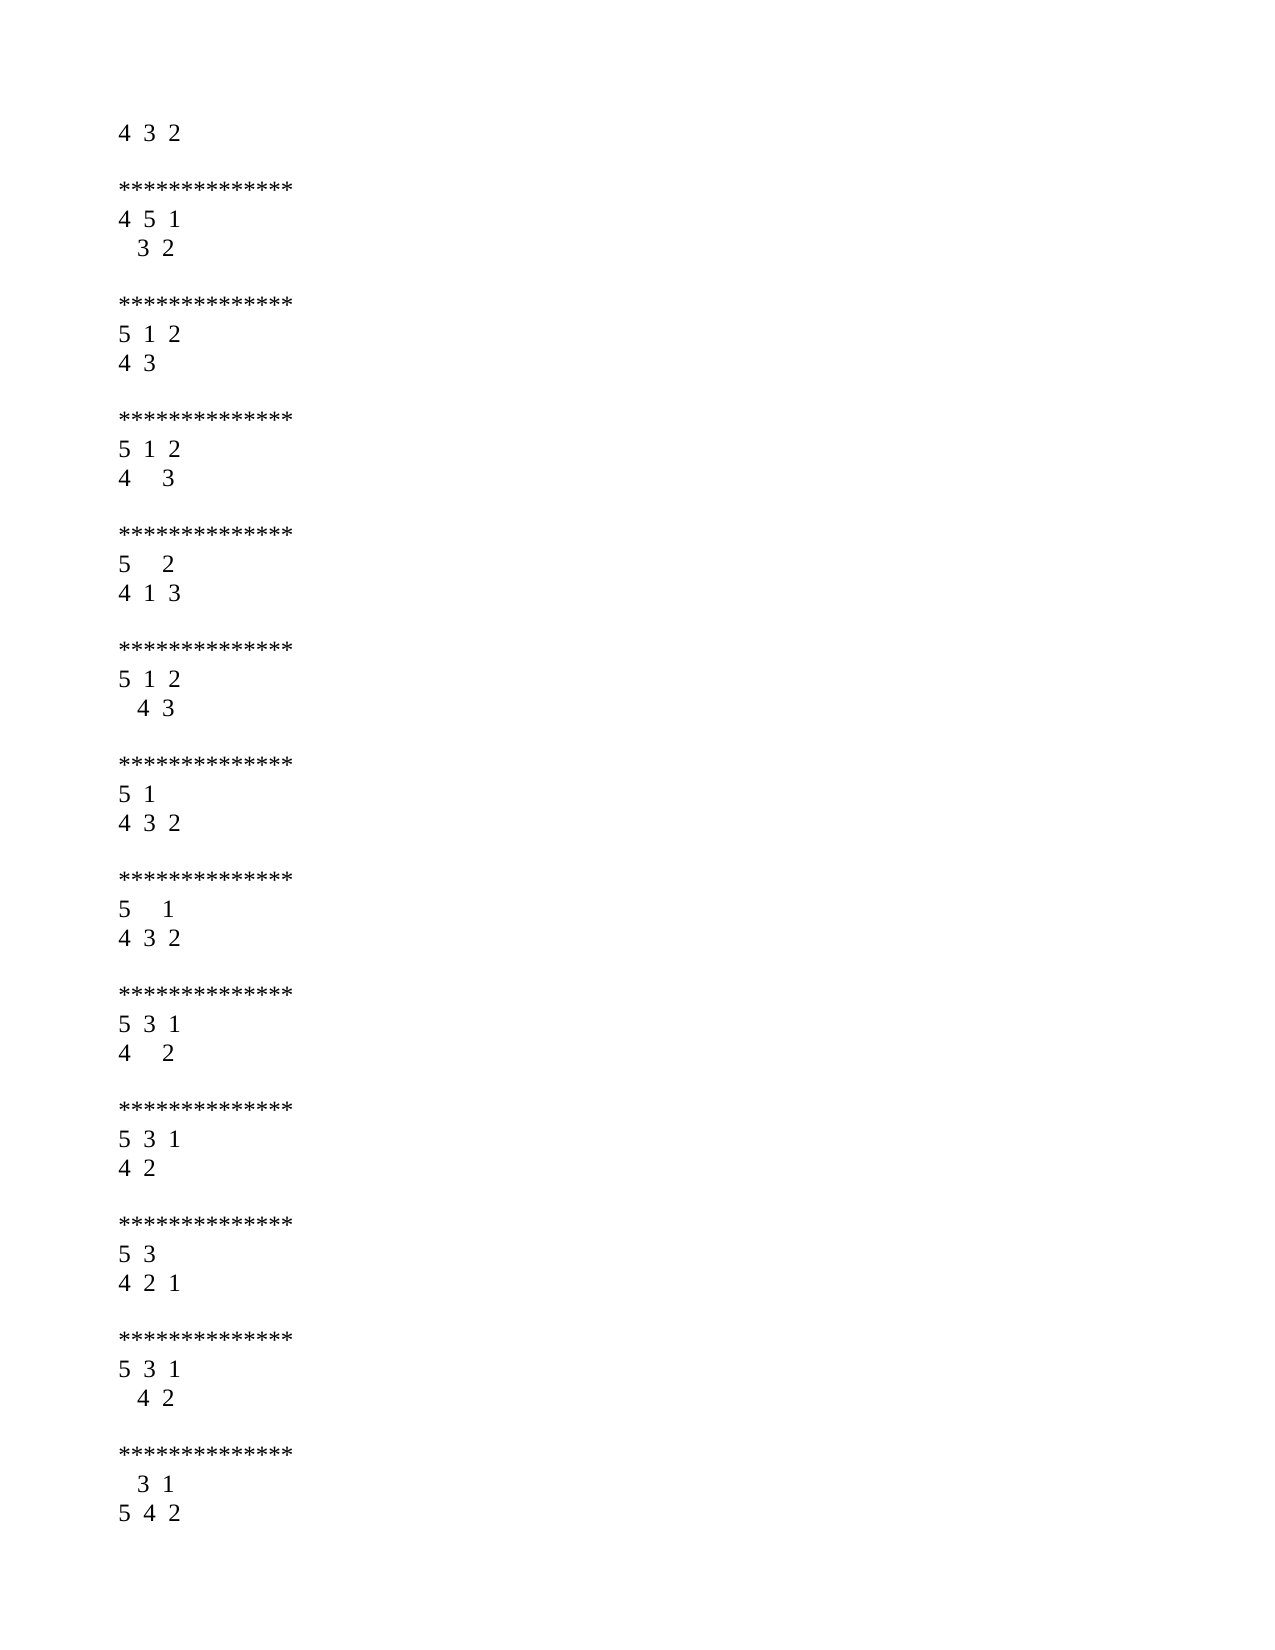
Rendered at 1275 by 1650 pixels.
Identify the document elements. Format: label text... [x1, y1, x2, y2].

text ************** [118, 406, 1157, 434]
text 4 5 1 [118, 204, 1157, 233]
text ************** [118, 521, 1157, 549]
text 5 2 [118, 549, 1157, 578]
text 5 1 [118, 894, 1157, 923]
text 4 3 2 [118, 808, 1157, 837]
text 4 1 3 [118, 578, 1157, 607]
text 4 3 [118, 463, 1157, 492]
text 4 2 1 [118, 1268, 1157, 1297]
text 4 3 2 [118, 118, 1157, 147]
text 4 2 [118, 1383, 1157, 1412]
text 5 3 1 [118, 1009, 1157, 1038]
text 5 1 2 [118, 434, 1157, 463]
text 3 1 [118, 1469, 1157, 1498]
text 4 3 2 [118, 923, 1157, 952]
text 5 1 2 [118, 664, 1157, 693]
text ************** [118, 1326, 1157, 1354]
text 5 3 1 [118, 1124, 1157, 1153]
text 3 2 [118, 233, 1157, 262]
text ************** [118, 291, 1157, 319]
text 4 3 [118, 693, 1157, 722]
text 4 3 [118, 348, 1157, 377]
text 4 2 [118, 1038, 1157, 1067]
text ************** [118, 1441, 1157, 1469]
text ************** [118, 1096, 1157, 1124]
text ************** [118, 1211, 1157, 1239]
text ************** [118, 981, 1157, 1009]
text 5 1 2 [118, 319, 1157, 348]
text 5 1 [118, 779, 1157, 808]
text ************** [118, 176, 1157, 204]
text 5 3 [118, 1239, 1157, 1268]
text 5 4 2 [118, 1498, 1157, 1527]
text ************** [118, 636, 1157, 664]
text ************** [118, 866, 1157, 894]
text 4 2 [118, 1153, 1157, 1182]
text ************** [118, 751, 1157, 779]
text 5 3 1 [118, 1354, 1157, 1383]
